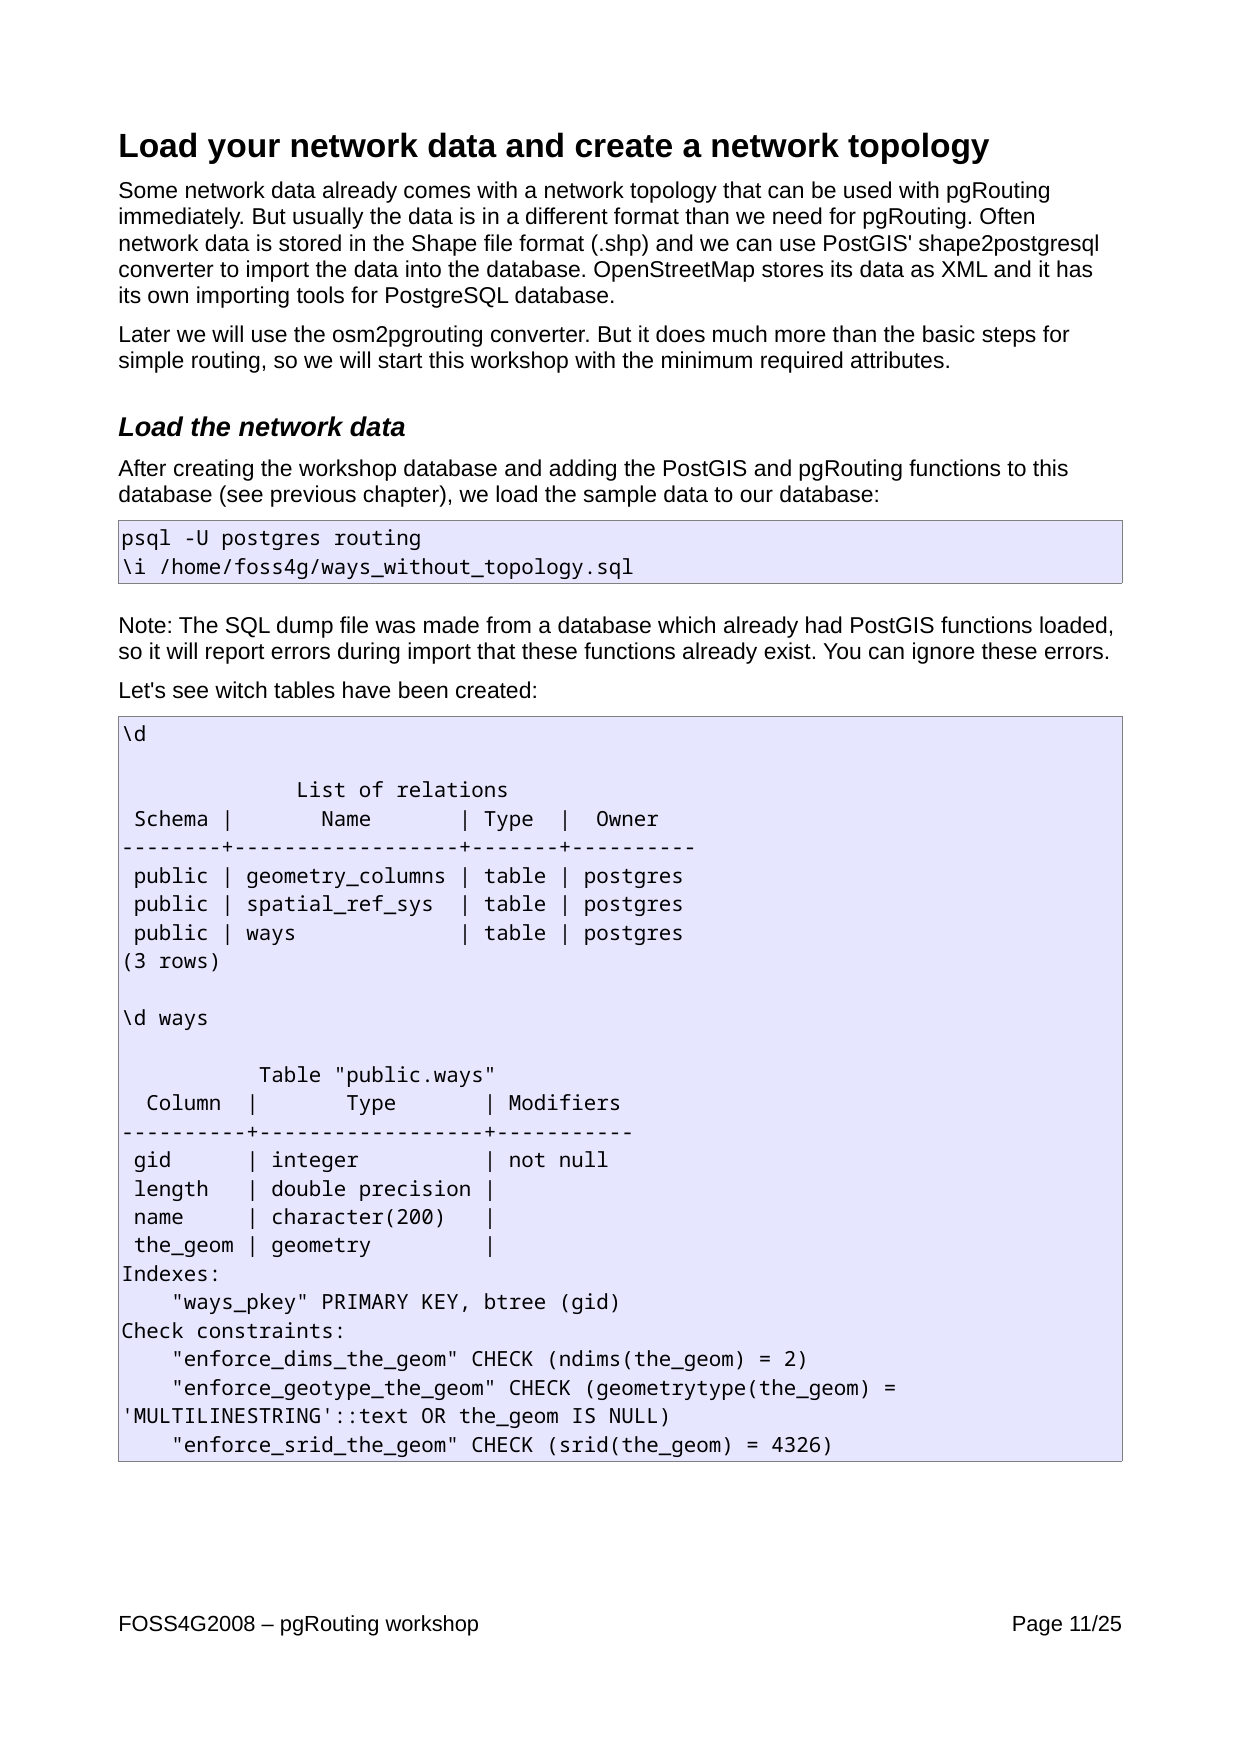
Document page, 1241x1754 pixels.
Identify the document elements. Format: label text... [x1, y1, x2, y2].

text Schema | Name | Type | Owner [119, 801, 1122, 829]
text \d ways [119, 1000, 1122, 1028]
text Check constraints: [119, 1313, 1122, 1341]
text length | double precision | [119, 1171, 1122, 1199]
text gid | integer | not null [119, 1142, 1122, 1171]
text (3 rows) [119, 943, 1122, 972]
text \d [119, 717, 1122, 744]
text Note: The SQL dump file was made from a database which already had PostGIS functions loaded, so it will report errors during import that these functions already exist. You can ignore these errors. [118, 612, 1122, 664]
text "enforce_dims_the_geom" CHECK (ndims(the_geom) = 2) [119, 1341, 1122, 1370]
text name | character(200) | [119, 1199, 1122, 1228]
text Indexes: [119, 1256, 1122, 1284]
text Later we will use the osm2pgrouting converter. But it does much more than the basic steps for simple routing, so we will start this workshop with the minimum required attributes. [118, 321, 1122, 374]
subtitle Load the network data [118, 411, 1122, 443]
text --------+------------------+-------+---------- [119, 829, 1122, 858]
text "ways_pkey" PRIMARY KEY, btree (gid) [119, 1284, 1122, 1313]
text the_geom | geometry | [119, 1228, 1122, 1256]
text List of relations [119, 773, 1122, 801]
text Some network data already comes with a network topology that can be used with pgRouting immediately. But usually the data is in a different format than we need for pgRouting. Often network data is stored in the Shape file format (.shp) and we can use PostGIS' shape2postgresql converter to import the data into the database. OpenStreetMap stores its data as XML and it has its own importing tools for PostgreSQL database. [118, 177, 1122, 309]
text Table "public.ways" [119, 1057, 1122, 1085]
text "enforce_geotype_the_geom" CHECK (geometrytype(the_geom) = 'MULTILINESTRING'::text OR the_geom IS NULL) [119, 1370, 1122, 1427]
text Let's see witch tables have been created: [118, 677, 1122, 703]
subtitle Load your network data and create a network topology [118, 126, 1122, 164]
text After creating the workshop database and adding the PostGIS and pgRouting functions to this database (see previous chapter), we load the sample data to our database: [118, 455, 1122, 508]
text ----------+------------------+----------- [119, 1114, 1122, 1142]
text public | geometry_columns | table | postgres [119, 858, 1122, 886]
text public | spatial_ref_sys | table | postgres [119, 886, 1122, 915]
text Column | Type | Modifiers [119, 1085, 1122, 1114]
text \i /home/foss4g/ways_without_topology.sql [119, 549, 1122, 583]
text "enforce_srid_the_geom" CHECK (srid(the_geom) = 4326) [119, 1427, 1122, 1461]
text public | ways | table | postgres [119, 915, 1122, 943]
text psql -U postgres routing [119, 521, 1122, 549]
